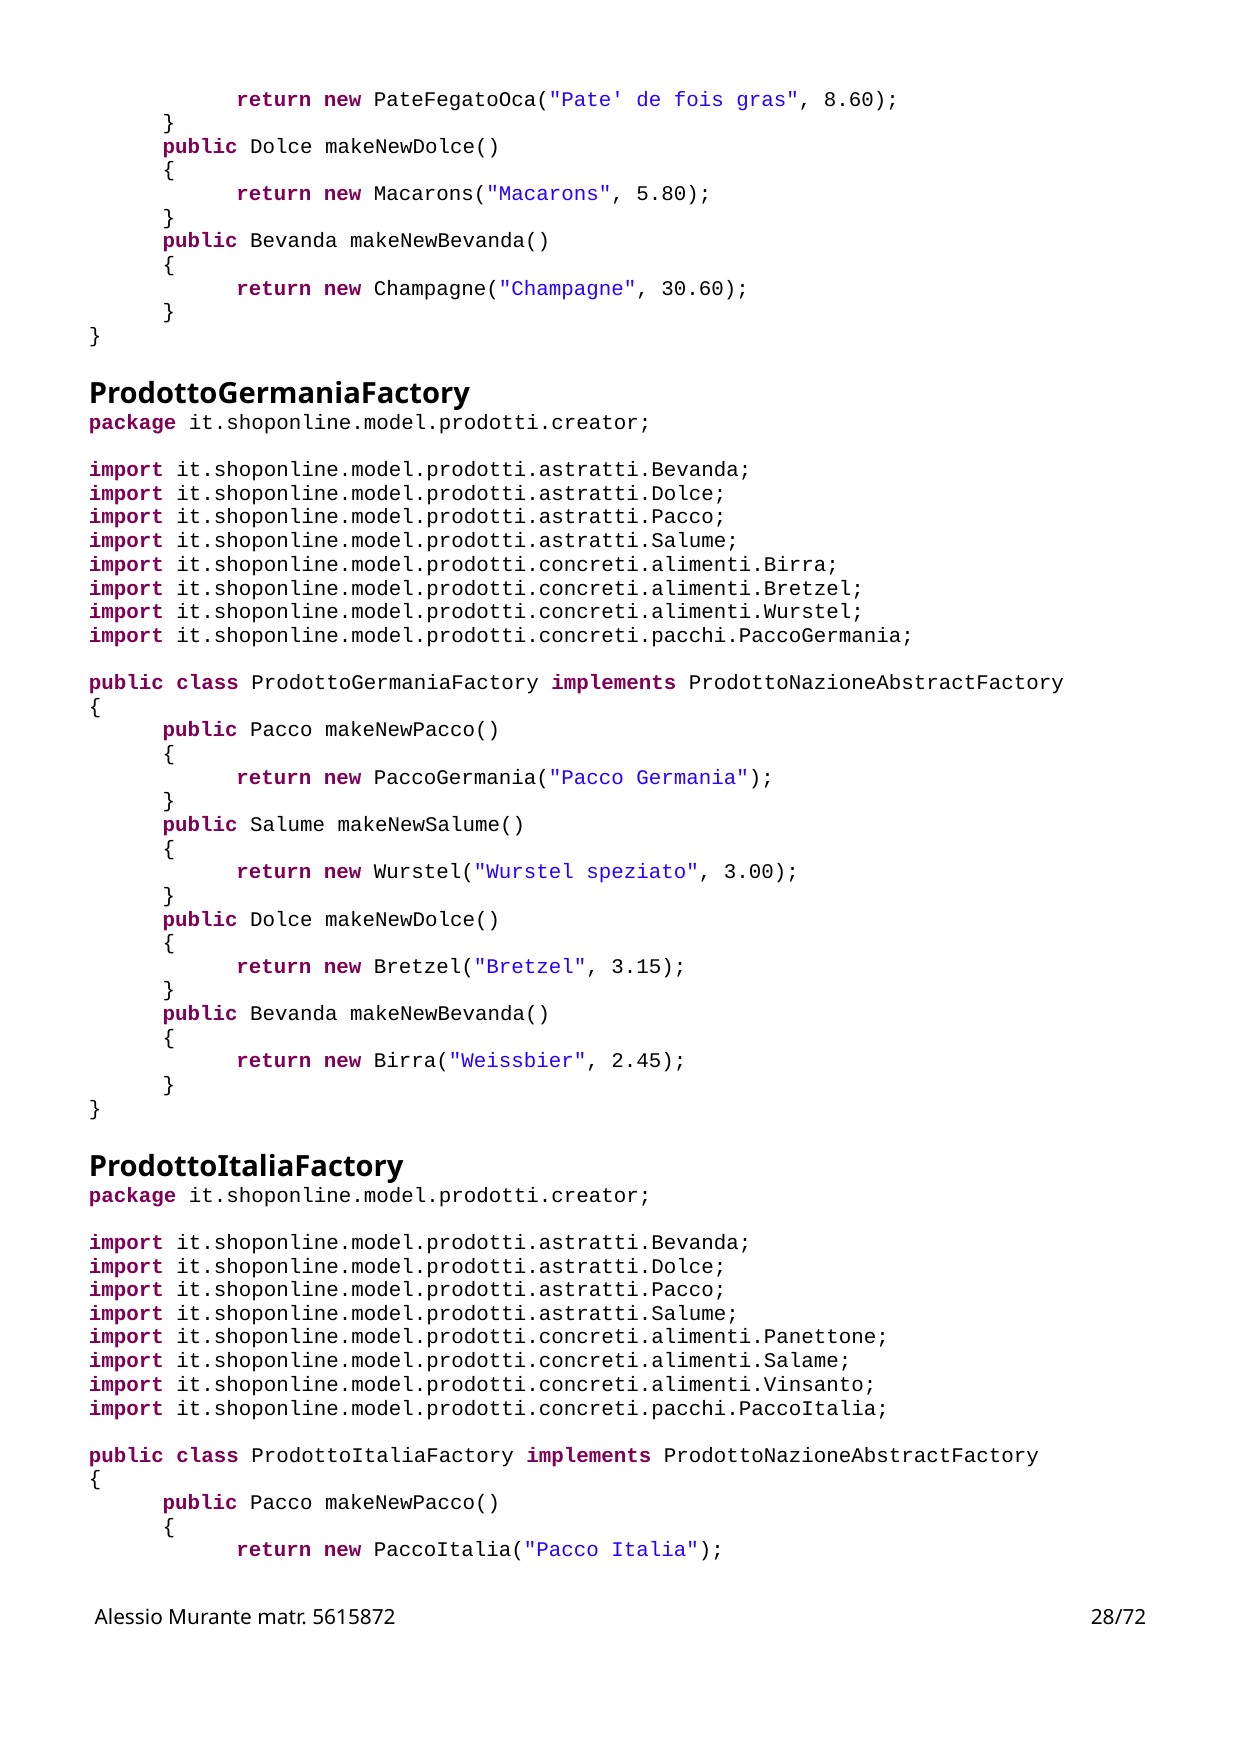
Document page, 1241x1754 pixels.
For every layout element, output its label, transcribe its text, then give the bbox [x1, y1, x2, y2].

text public Bevanda makeNewBevanda() [88, 1003, 1152, 1027]
text package it.shoponline.model.prodotti.creator; [88, 412, 1152, 436]
text public class ProdottoItaliaFactory implements ProdottoNazioneAbstractFactory [88, 1445, 1152, 1468]
text { [88, 1516, 1152, 1539]
text import it.shoponline.model.prodotti.astratti.Salume; [88, 1303, 1152, 1327]
text public class ProdottoGermaniaFactory implements ProdottoNazioneAbstractFactory [88, 672, 1152, 696]
text { [88, 838, 1152, 861]
text { [88, 254, 1152, 278]
text } [88, 112, 1152, 136]
text return new Macarons("Macarons", 5.80); [88, 183, 1152, 207]
text { [88, 743, 1152, 767]
text import it.shoponline.model.prodotti.concreti.alimenti.Salame; [88, 1350, 1152, 1374]
text return new Champagne("Champagne", 30.60); [88, 278, 1152, 301]
text } [88, 325, 1152, 349]
text { [88, 159, 1152, 183]
text } [88, 1074, 1152, 1098]
text import it.shoponline.model.prodotti.concreti.pacchi.PaccoGermania; [88, 625, 1152, 648]
text public Pacco makeNewPacco() [88, 719, 1152, 743]
text import it.shoponline.model.prodotti.astratti.Bevanda; [88, 1232, 1152, 1256]
text ProdottoItaliaFactory [88, 1145, 1152, 1185]
text return new Wurstel("Wurstel speziato", 3.00); [88, 861, 1152, 885]
text public Salume makeNewSalume() [88, 814, 1152, 838]
text package it.shoponline.model.prodotti.creator; [88, 1185, 1152, 1208]
text import it.shoponline.model.prodotti.astratti.Pacco; [88, 507, 1152, 530]
text import it.shoponline.model.prodotti.astratti.Bevanda; [88, 459, 1152, 483]
text { [88, 1468, 1152, 1492]
text return new PaccoItalia("Pacco Italia"); [88, 1539, 1152, 1563]
text { [88, 932, 1152, 956]
text import it.shoponline.model.prodotti.astratti.Dolce; [88, 483, 1152, 507]
text import it.shoponline.model.prodotti.astratti.Pacco; [88, 1279, 1152, 1303]
text import it.shoponline.model.prodotti.concreti.alimenti.Birra; [88, 554, 1152, 577]
text } [88, 301, 1152, 325]
text import it.shoponline.model.prodotti.astratti.Salume; [88, 530, 1152, 554]
text ProdottoGermaniaFactory [88, 372, 1152, 412]
text { [88, 1027, 1152, 1050]
text } [88, 1098, 1152, 1121]
text import it.shoponline.model.prodotti.concreti.alimenti.Bretzel; [88, 577, 1152, 601]
text return new Bretzel("Bretzel", 3.15); [88, 956, 1152, 979]
text import it.shoponline.model.prodotti.concreti.alimenti.Panettone; [88, 1327, 1152, 1350]
text return new PateFegatoOca("Pate' de fois gras", 8.60); [88, 88, 1152, 112]
text public Dolce makeNewDolce() [88, 908, 1152, 932]
text } [88, 885, 1152, 908]
text import it.shoponline.model.prodotti.concreti.pacchi.PaccoItalia; [88, 1397, 1152, 1421]
text import it.shoponline.model.prodotti.astratti.Dolce; [88, 1256, 1152, 1279]
text public Bevanda makeNewBevanda() [88, 230, 1152, 254]
text } [88, 790, 1152, 814]
text public Dolce makeNewDolce() [88, 136, 1152, 159]
text public Pacco makeNewPacco() [88, 1492, 1152, 1516]
text return new PaccoGermania("Pacco Germania"); [88, 767, 1152, 790]
text } [88, 207, 1152, 230]
text { [88, 696, 1152, 719]
text import it.shoponline.model.prodotti.concreti.alimenti.Wurstel; [88, 601, 1152, 625]
text return new Birra("Weissbier", 2.45); [88, 1050, 1152, 1074]
text } [88, 979, 1152, 1003]
text import it.shoponline.model.prodotti.concreti.alimenti.Vinsanto; [88, 1374, 1152, 1397]
